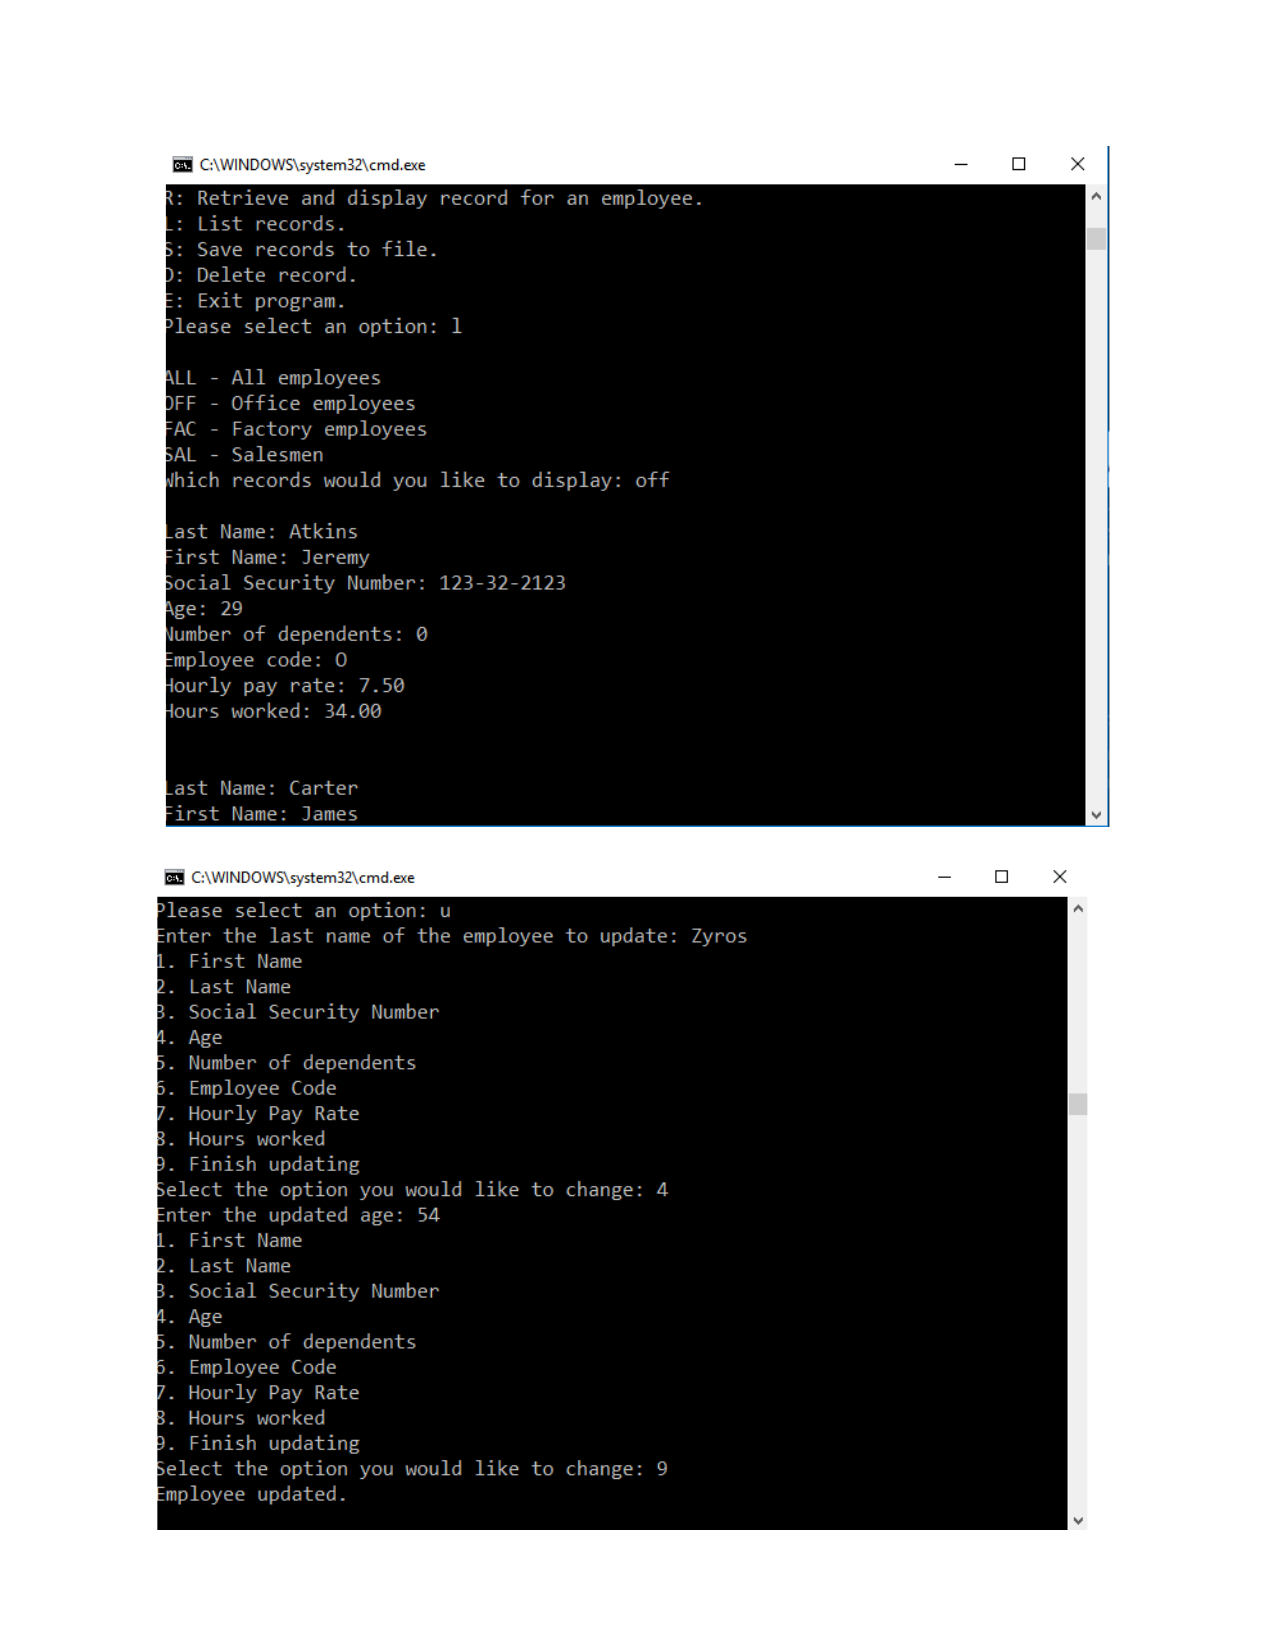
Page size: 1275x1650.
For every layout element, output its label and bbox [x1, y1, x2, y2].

picture [157, 864, 1088, 1530]
picture [165, 146, 1110, 827]
